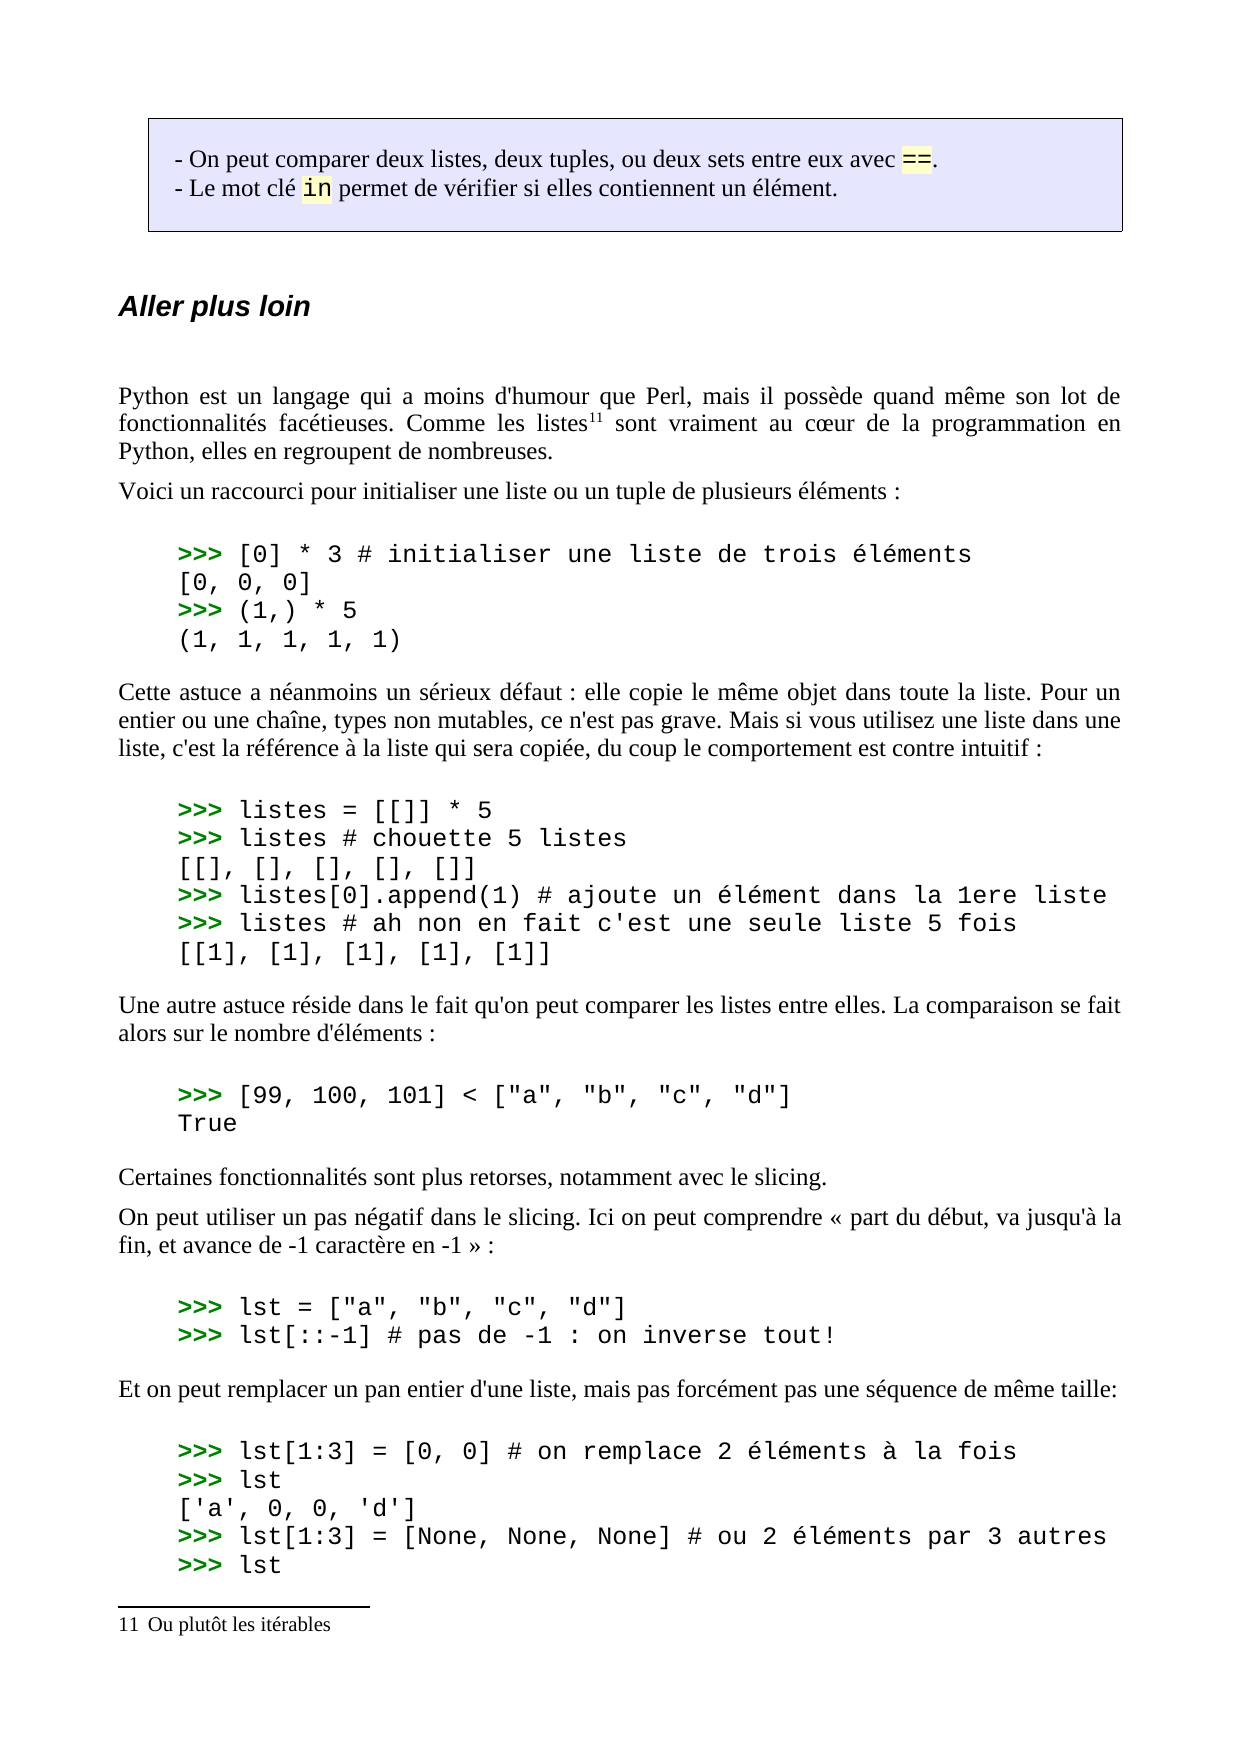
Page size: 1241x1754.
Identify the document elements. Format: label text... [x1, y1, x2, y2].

text Cette astuce a néanmoins un sérieux défaut : elle copie le même objet dans toute la liste. Pour un entier ou une chaîne, types non mutables, ce n'est pas grave. Mais si vous utilisez une liste dans une liste, c'est la référence à la liste qui sera copiée, du coup le comportement est contre intuitif : [118, 678, 1122, 761]
text >>> listes = [[]] * 5 >>> listes # chouette 5 listes [[], [], [], [], []] >>> listes[0].append(1) # ajoute un élément dans la 1ere liste >>> listes # ah non en fait c'est une seule liste 5 fois [[1], [1], [1], [1], [1]] [177, 797, 1122, 967]
text >>> [99, 100, 101] < ["a", "b", "c", "d"] True [177, 1083, 1122, 1139]
text Voici un raccourci pour initialiser une liste ou un tuple de plusieurs éléments : [118, 477, 1122, 505]
text >>> lst = ["a", "b", "c", "d"] >>> lst[::-1] # pas de -1 : on inverse tout! [177, 1295, 1122, 1351]
text >>> [0] * 3 # initialiser une liste de trois éléments [0, 0, 0] >>> (1,) * 5 (1, 1, 1, 1, 1) [177, 541, 1122, 654]
text - On peut comparer deux listes, deux tuples, ou deux sets entre eux avec ==. [149, 119, 1122, 148]
text Et on peut remplacer un pan entier d'une liste, mais pas forcément pas une séquence de même taille: [118, 1375, 1122, 1403]
text On peut utiliser un pas négatif dans le slicing. Ici on peut comprendre « part du début, va jusqu'à la fin, et avance de -1 caractère en -1 » : [118, 1203, 1122, 1259]
text Certaines fonctionnalités sont plus retorses, notamment avec le slicing. [118, 1163, 1122, 1191]
text Ou plutôt les itérables [118, 1613, 1122, 1636]
text - Le mot clé in permet de vérifier si elles contiennent un élément. [149, 148, 1122, 231]
text Une autre astuce réside dans le fait qu'on peut comparer les listes entre elles. La comparaison se fait alors sur le nombre d'éléments : [118, 991, 1122, 1047]
text Python est un langage qui a moins d'humour que Perl, mais il possède quand même son lot de fonctionnalités facétieuses. Comme les listes sont vraiment au cœur de la programmation en Python, elles en regroupent de nombreuses. [118, 382, 1122, 465]
subtitle Aller plus loin [118, 290, 1122, 323]
text >>> lst[1:3] = [0, 0] # on remplace 2 éléments à la fois >>> lst ['a', 0, 0, 'd'] >>> lst[1:3] = [None, None, None] # ou 2 éléments par 3 autres >>> lst [177, 1439, 1122, 1581]
